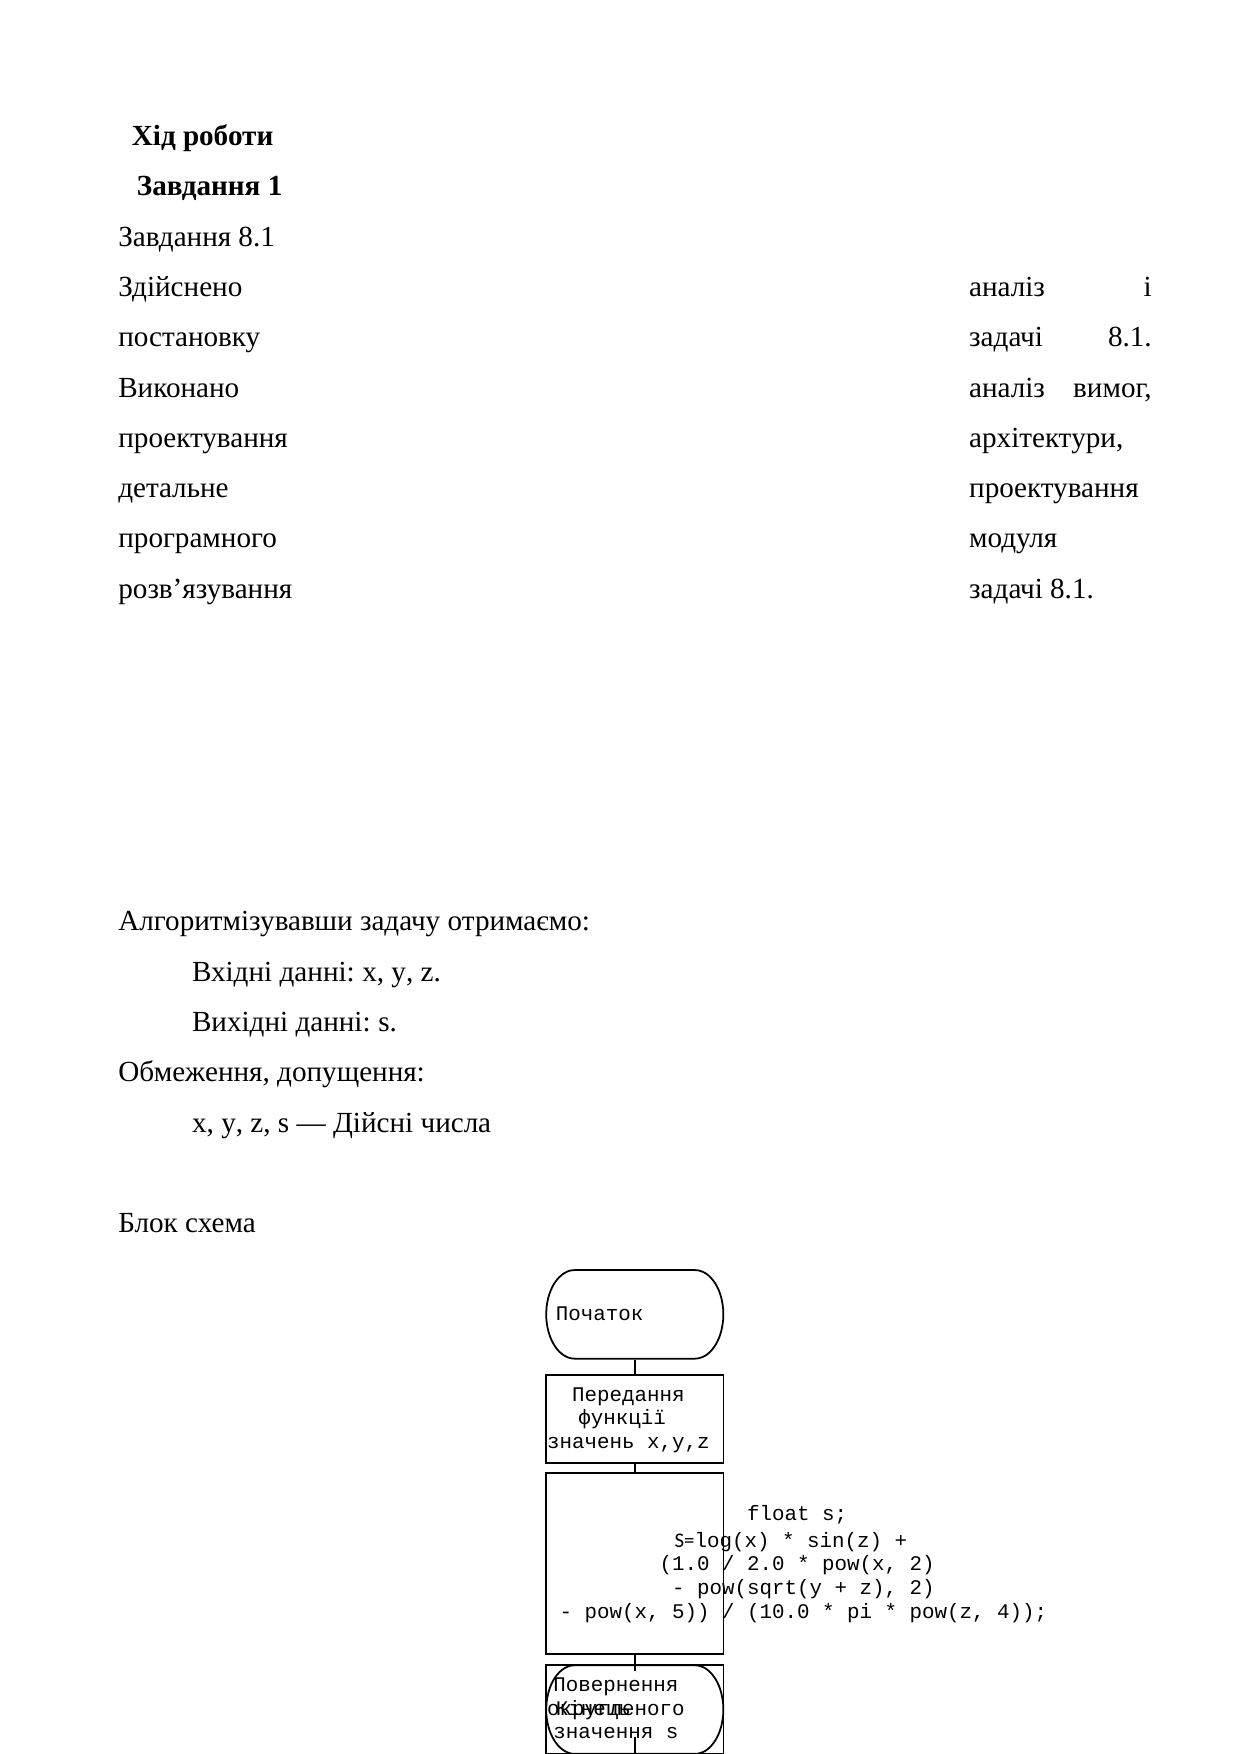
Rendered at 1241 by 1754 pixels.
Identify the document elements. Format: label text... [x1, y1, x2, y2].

text Обмеження, допущення: [118, 1054, 1152, 1088]
text Завдання 8.1 [118, 219, 301, 252]
text x, y, z, s — Дійсні числа [118, 1105, 1152, 1138]
text Вхідні данні: x, y, z. [118, 954, 1152, 987]
text Алгоритмізувавши задачу отримаємо: [118, 621, 1152, 937]
text Здійснено аналіз і постановку задачі 8.1. Виконано аналіз вимог, проектування архітектури, детальне проектування програмного модуля розв’язування задачі 8.1. [969, 269, 1152, 604]
text Блок схема [118, 1205, 1152, 1239]
text [969, 219, 1152, 252]
text Здійснено аналіз і постановку задачі 8.1. Виконано аналіз вимог, проектування архітектури, детальне проектування програмного модуля розв’язування задачі 8.1. [118, 269, 301, 604]
text Завдання 1 [118, 168, 301, 202]
text Хід роботи [118, 118, 1152, 903]
text Вихідні данні: s. [118, 1004, 1152, 1038]
text [969, 168, 1152, 202]
